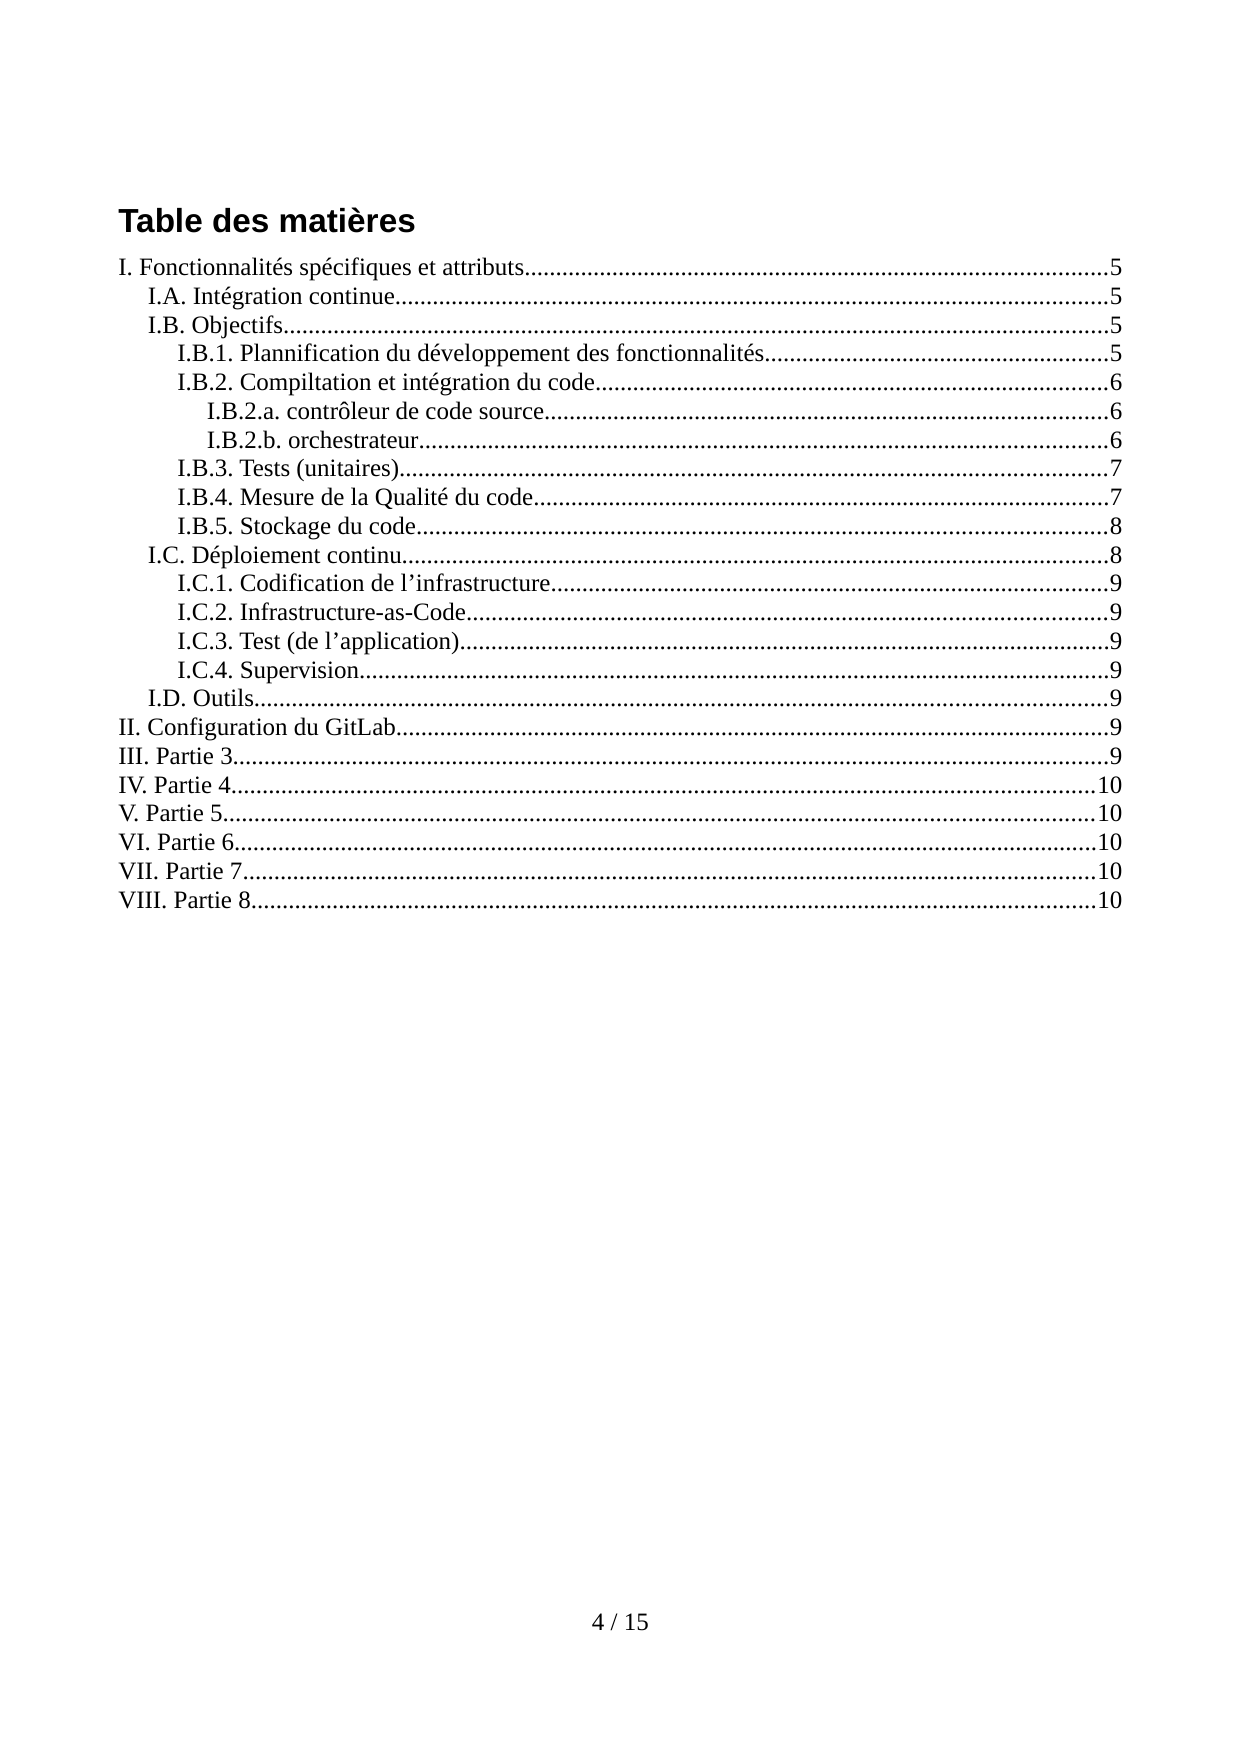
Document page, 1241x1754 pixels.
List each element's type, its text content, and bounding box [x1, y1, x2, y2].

text IV. Partie 4 10 [118, 770, 1122, 798]
text III. Partie 3 9 [118, 741, 1122, 770]
text I.B.2.a. contrôleur de code source 6 [207, 396, 1122, 425]
text VI. Partie 6 10 [118, 827, 1122, 856]
text I.B.2.b. orchestrateur 6 [207, 425, 1122, 453]
text II. Configuration du GitLab 9 [118, 712, 1122, 741]
text I.D. Outils 9 [148, 683, 1122, 712]
text I.B. Objectifs 5 [148, 310, 1122, 338]
subtitle Table des matières [118, 201, 1122, 240]
text I.C.4. Supervision 9 [177, 655, 1122, 683]
text V. Partie 5 10 [118, 798, 1122, 827]
text I.B.2. Compiltation et intégration du code 6 [177, 367, 1122, 396]
text VIII. Partie 8 10 [118, 885, 1122, 913]
text I.C.3. Test (de l’application) 9 [177, 626, 1122, 655]
text I.C.1. Codification de l’infrastructure 9 [177, 568, 1122, 597]
text I.B.1. Plannification du développement des fonctionnalités 5 [177, 338, 1122, 367]
text I.A. Intégration continue 5 [148, 281, 1122, 310]
text I.B.3. Tests (unitaires) 7 [177, 453, 1122, 482]
text I. Fonctionnalités spécifiques et attributs 5 [118, 252, 1122, 281]
text I.B.4. Mesure de la Qualité du code 7 [177, 482, 1122, 511]
text I.C.2. Infrastructure-as-Code 9 [177, 597, 1122, 626]
text I.B.5. Stockage du code 8 [177, 511, 1122, 540]
text I.C. Déploiement continu 8 [148, 540, 1122, 568]
text VII. Partie 7 10 [118, 856, 1122, 885]
